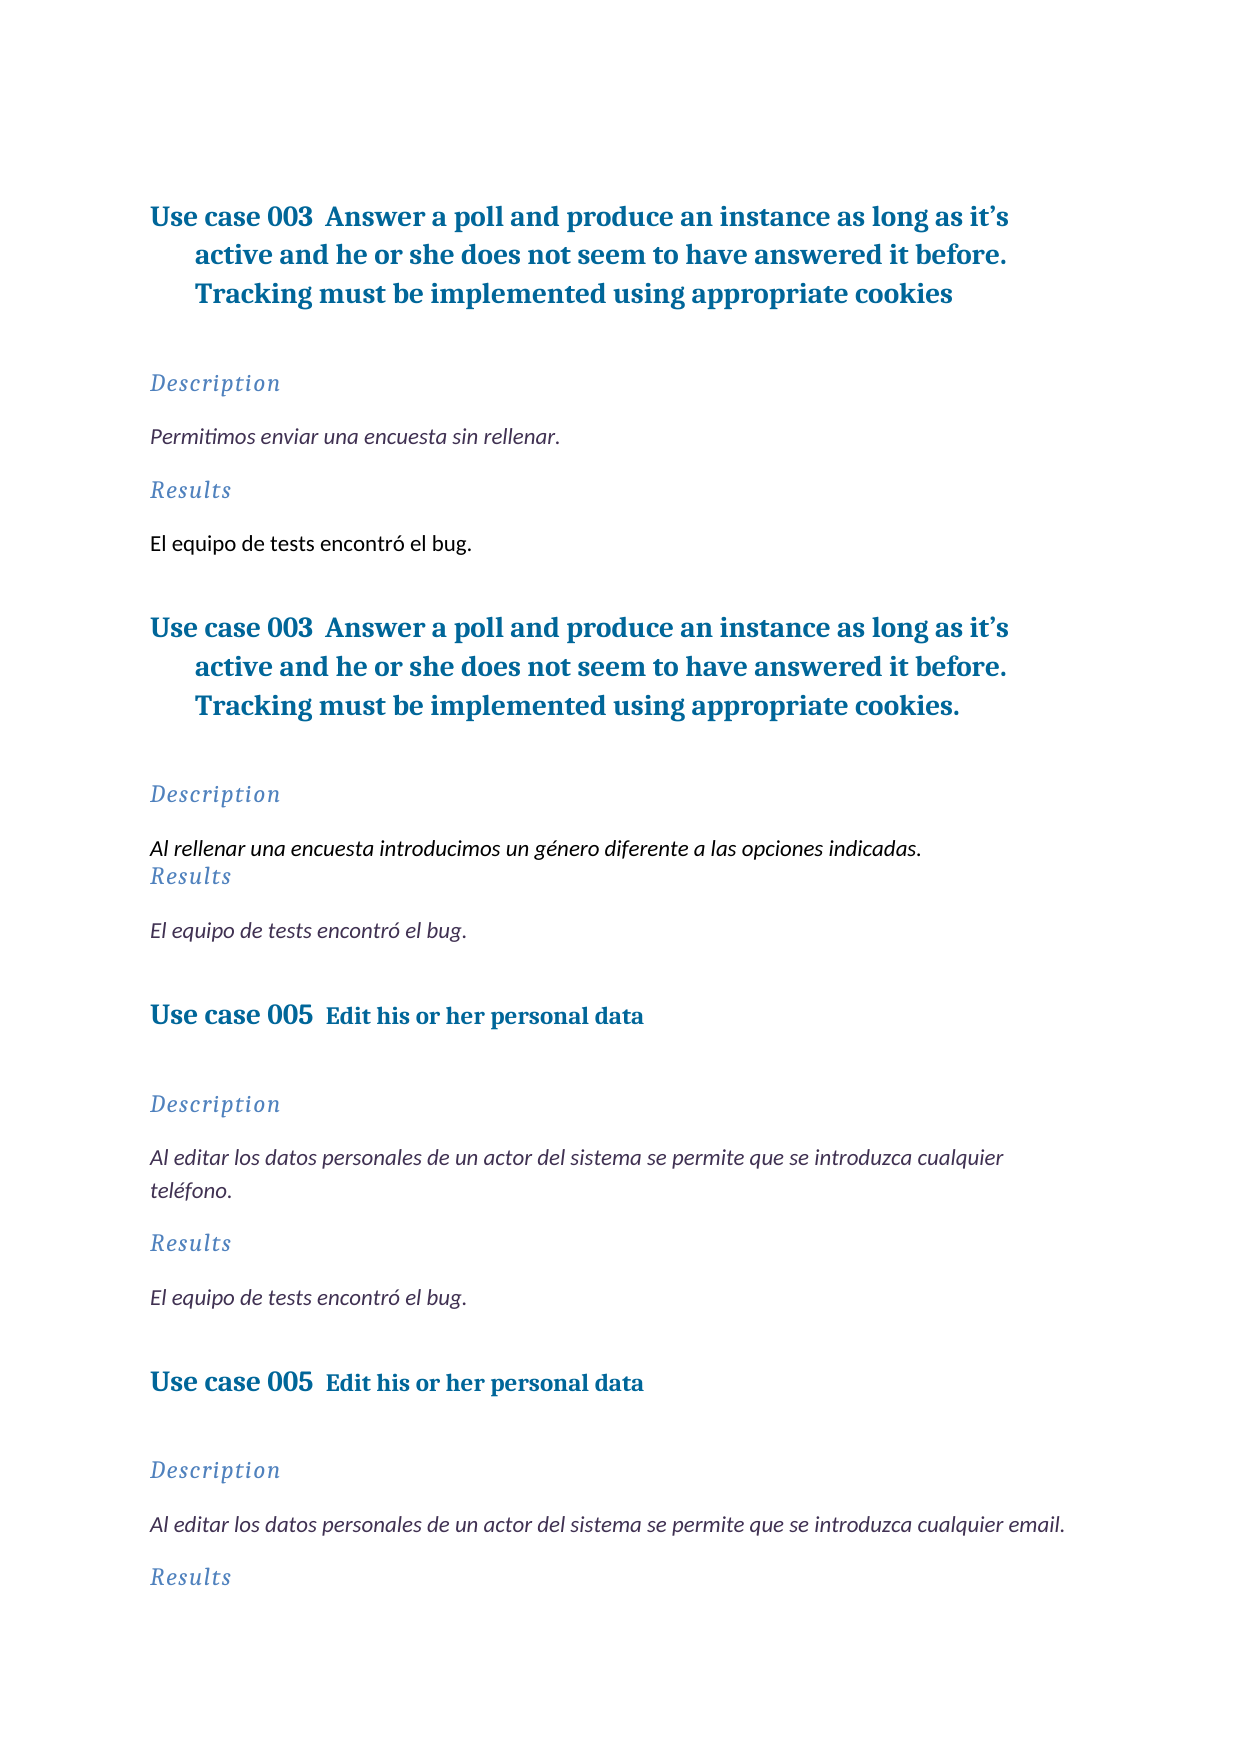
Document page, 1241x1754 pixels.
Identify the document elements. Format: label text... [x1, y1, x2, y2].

subtitle Description [150, 1456, 1090, 1485]
text Al editar los datos personales de un actor del sistema se permite que se introduzca cualquier teléfono. [150, 1143, 1090, 1204]
subtitle Description [150, 780, 1090, 809]
text El equipo de tests encontró el bug. [150, 916, 1090, 944]
subtitle Results [150, 1229, 1090, 1257]
subtitle Use case 005 Edit his or her personal data [150, 998, 1090, 1032]
text Permitimos enviar una encuesta sin rellenar. [150, 422, 1090, 451]
subtitle Use case 003 Answer a poll and produce an instance as long as it’s active and he or she does not seem to have answered it before. Tracking must be implemented using appropriate cookies. [150, 612, 1090, 722]
text Al editar los datos personales de un actor del sistema se permite que se introduzca cualquier email. [150, 1510, 1090, 1538]
text El equipo de tests encontró el bug. [150, 1283, 1090, 1311]
subtitle Results [150, 862, 1090, 891]
subtitle Description [150, 369, 1090, 397]
text Al rellenar una encuesta introducimos un género diferente a las opciones indicadas. [150, 834, 1090, 862]
text El equipo de tests encontró el bug. [150, 529, 1090, 557]
subtitle Description [150, 1090, 1090, 1118]
subtitle Use case 003 Answer a poll and produce an instance as long as it’s active and he or she does not seem to have answered it before. Tracking must be implemented using appropriate cookies [150, 200, 1090, 311]
subtitle Use case 005 Edit his or her personal data [150, 1365, 1090, 1398]
subtitle Results [150, 1563, 1090, 1592]
subtitle Results [150, 476, 1090, 504]
